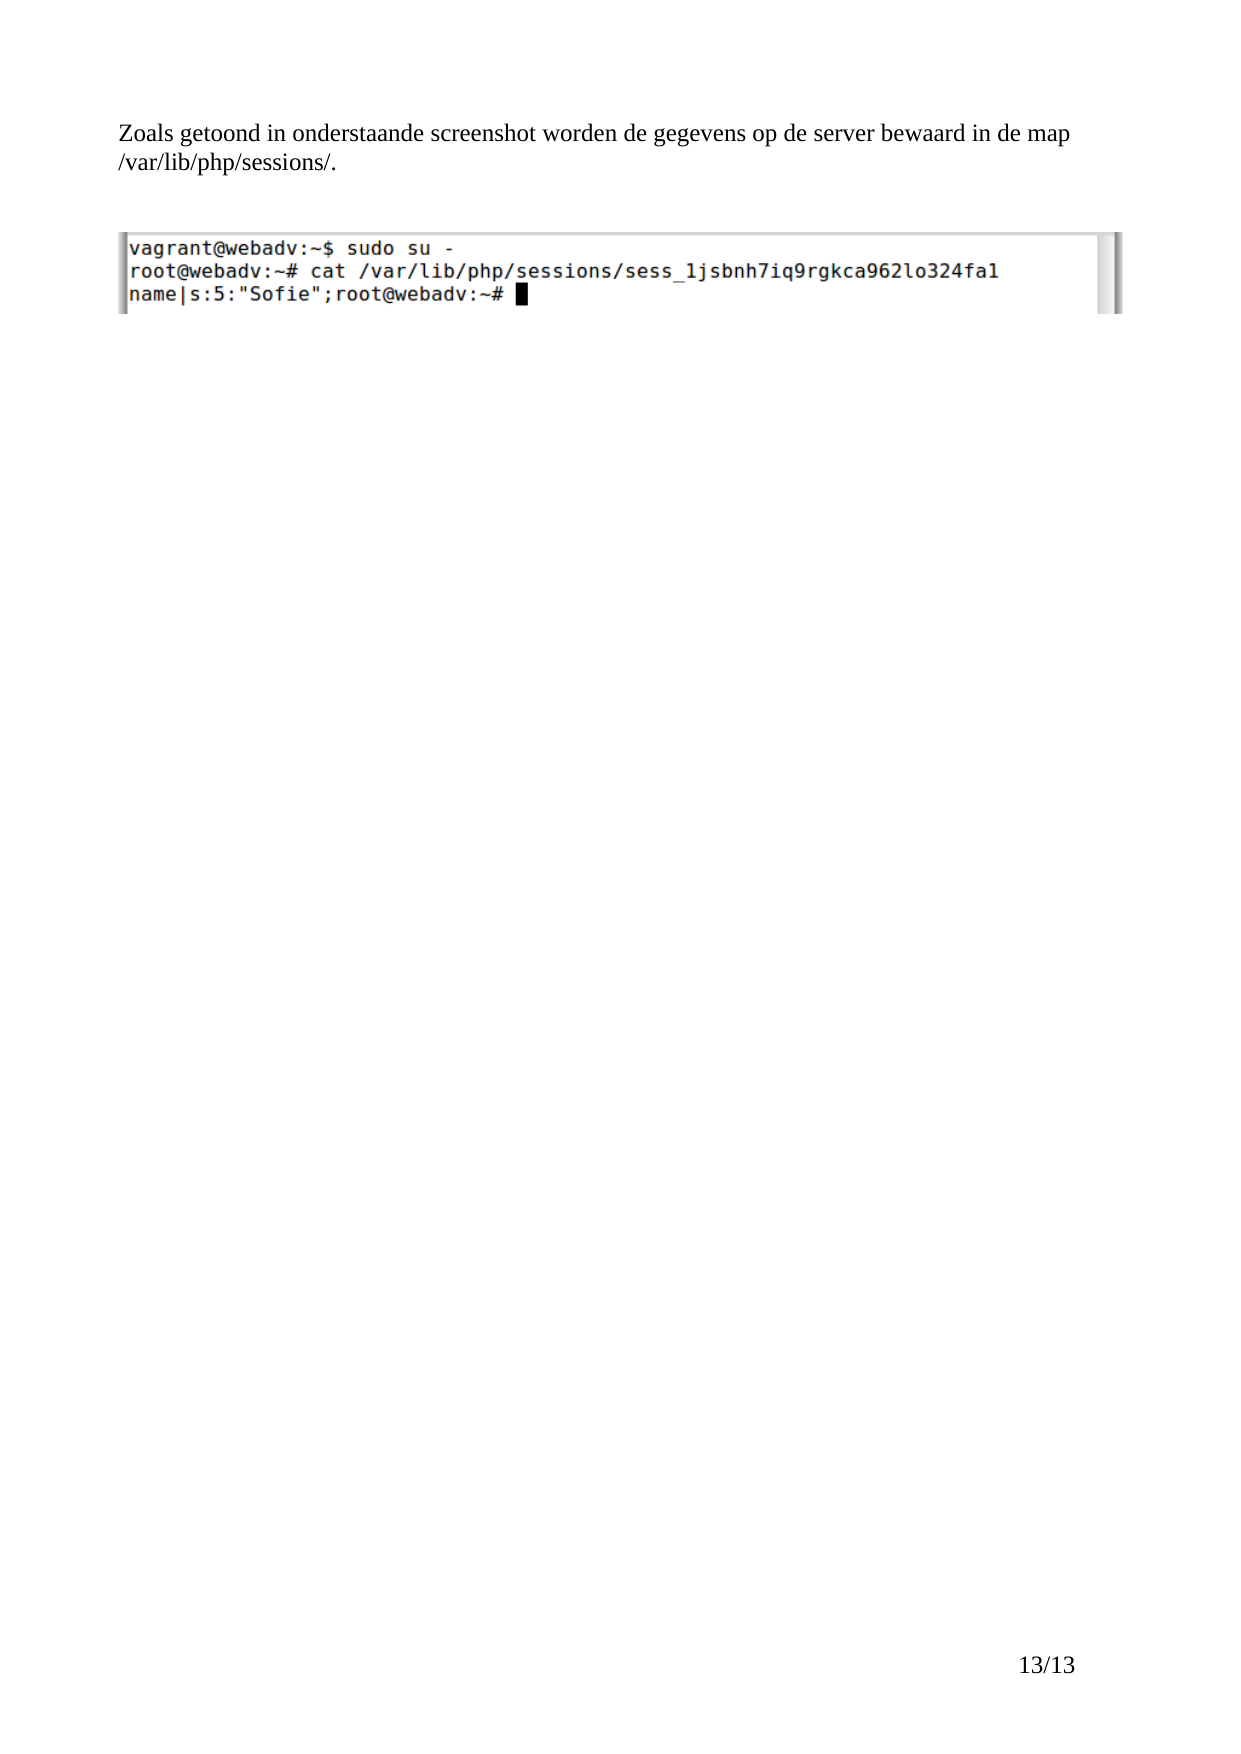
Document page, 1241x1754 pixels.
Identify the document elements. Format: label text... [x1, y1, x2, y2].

text Zoals getoond in onderstaande screenshot worden de gegevens op de server bewaard in de map /var/lib/php/sessions/. [118, 118, 1122, 176]
picture [118, 232, 1123, 314]
